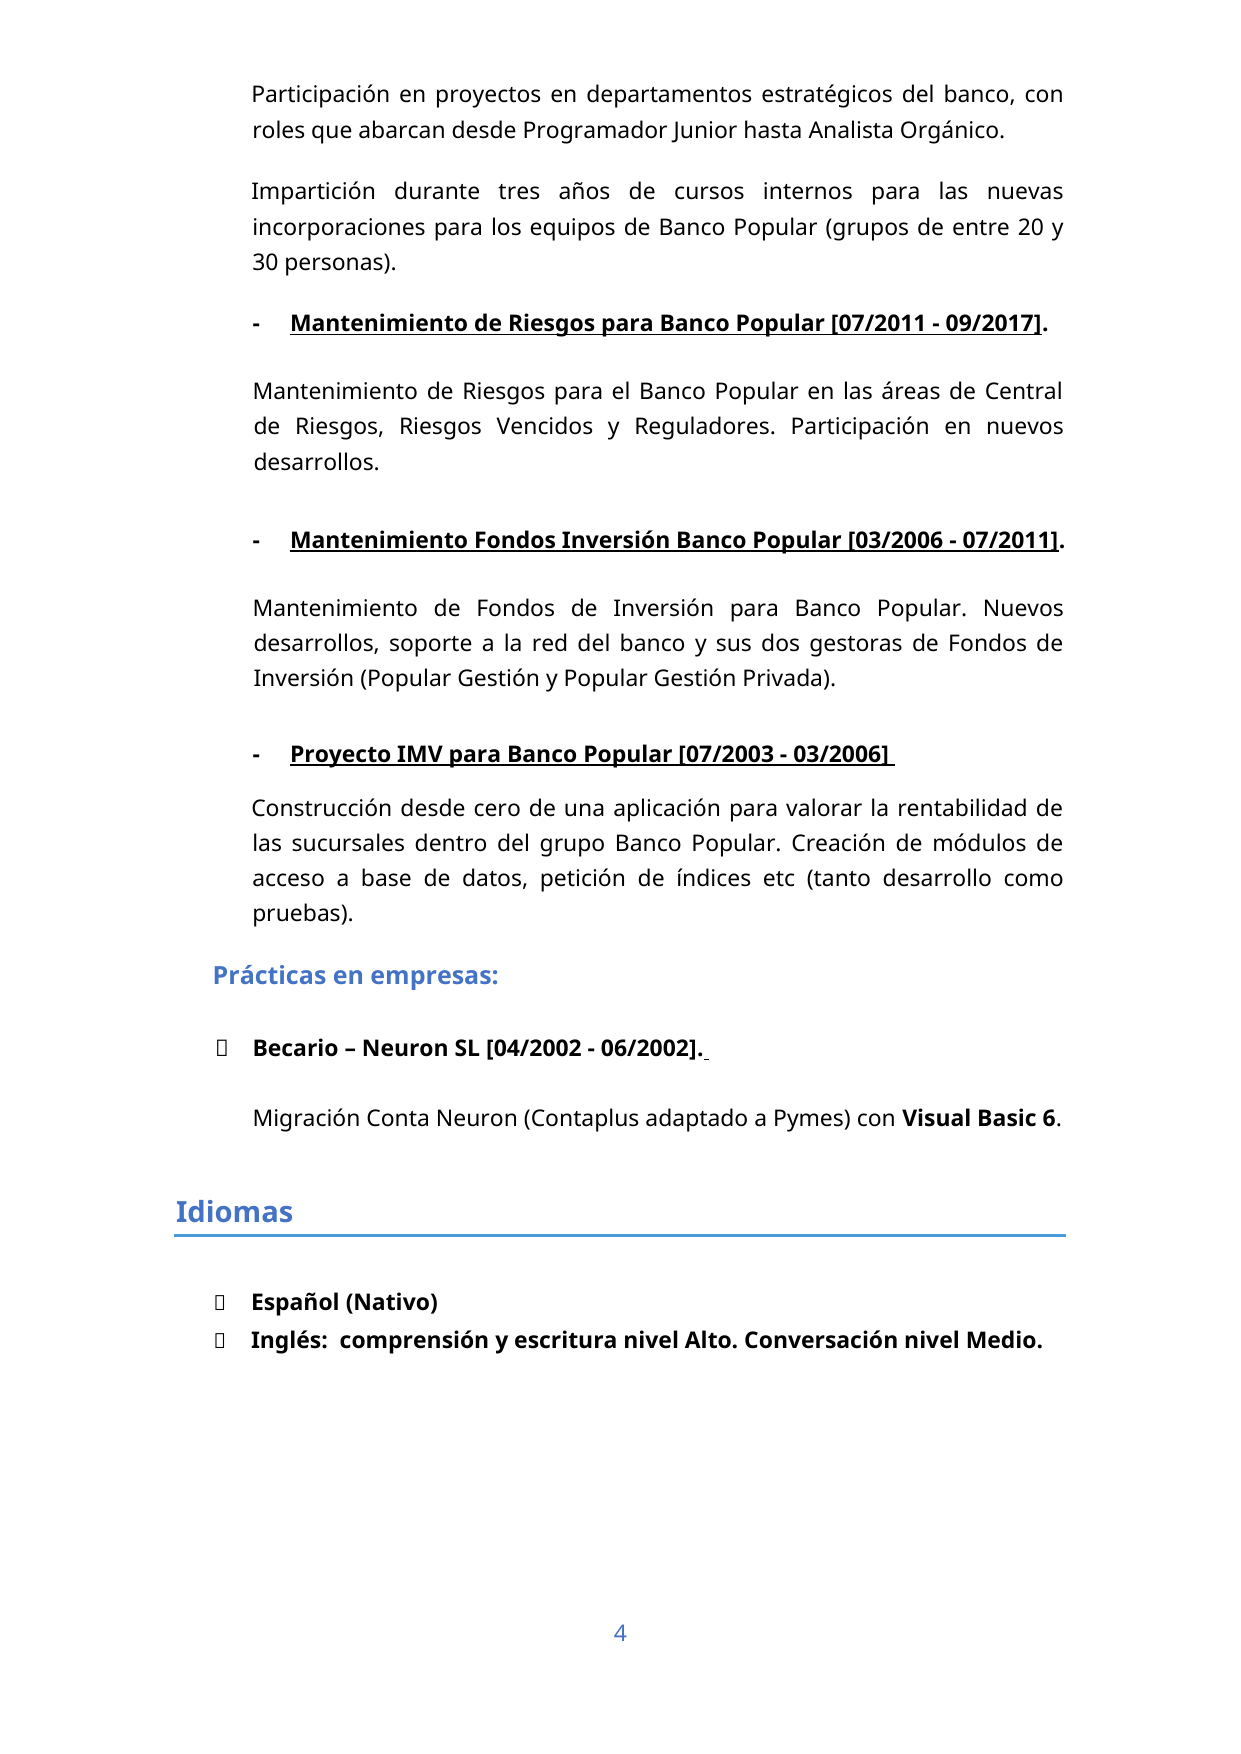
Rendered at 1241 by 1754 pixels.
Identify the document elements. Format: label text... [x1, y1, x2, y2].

list Becario – Neuron SL [04/2002 - 06/2002]. [215, 1032, 1067, 1063]
list Español (Nativo) [213, 1286, 1067, 1317]
subtitle Idiomas [176, 1192, 1067, 1231]
list Mantenimiento Fondos Inversión Banco Popular [03/2006 - 07/2011]. [252, 524, 1067, 555]
text Mantenimiento de Fondos de Inversión para Banco Popular. Nuevos desarrollos, soporte a la red del banco y sus dos gestoras de Fondos de Inversión (Popular Gestión y Popular Gestión Privada). [252, 591, 1064, 693]
text Migración Conta Neuron (Contaplus adaptado a Pymes) con Visual Basic 6. [252, 1102, 1064, 1133]
list Proyecto IMV para Banco Popular [07/2003 - 03/2006] [252, 738, 1067, 769]
text Prácticas en empresas: [177, 958, 1067, 992]
text Mantenimiento de Riesgos para el Banco Popular en las áreas de Central de Riesgos, Riesgos Vencidos y Reguladores. Participación en nuevos desarrollos. [252, 375, 1064, 477]
text Construcción desde cero de una aplicación para valorar la rentabilidad de las sucursales dentro del grupo Banco Popular. Creación de módulos de acceso a base de datos, petición de índices etc (tanto desarrollo como pruebas). [251, 791, 1064, 929]
text Impartición durante tres años de cursos internos para las nuevas incorporaciones para los equipos de Banco Popular (grupos de entre 20 y 30 personas). [251, 175, 1064, 277]
list Inglés: comprensión y escritura nivel Alto. Conversación nivel Medio. [213, 1324, 1067, 1356]
list Mantenimiento de Riesgos para Banco Popular [07/2011 - 09/2017]. [252, 307, 1067, 339]
text Participación en proyectos en departamentos estratégicos del banco, con roles que abarcan desde Programador Junior hasta Analista Orgánico. [251, 78, 1064, 145]
